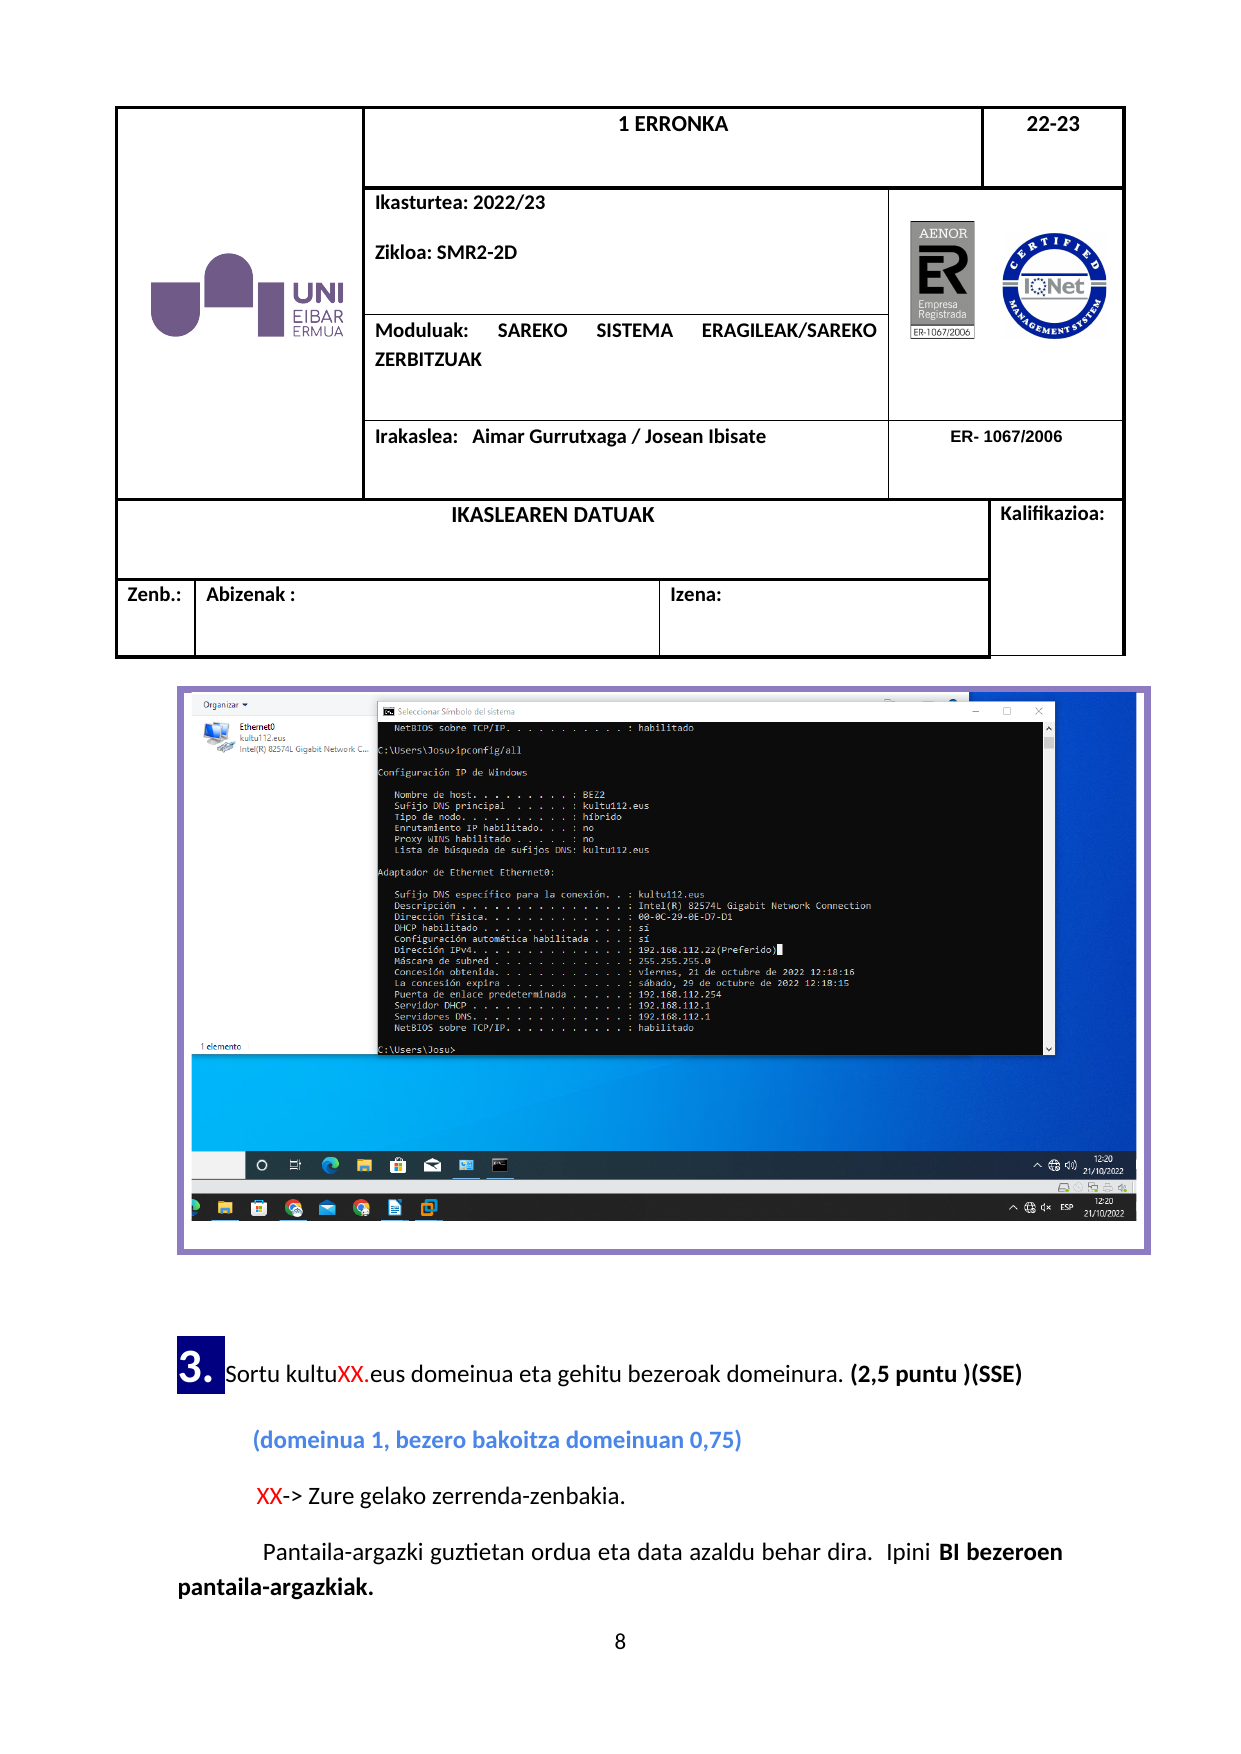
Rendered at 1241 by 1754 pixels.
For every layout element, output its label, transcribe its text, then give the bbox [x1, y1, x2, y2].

picture [1002, 233, 1107, 339]
table_cell [184, 693, 1144, 1249]
text Pantaila-argazki guztietan ordua eta data azaldu behar dira. Ipini BI bezeroen pantaila-argazkiak. [177, 1536, 1063, 1601]
picture [910, 221, 975, 339]
text 3. Sortu kultuXX.eus domeinua eta gehitu bezeroak domeinura. (2,5 puntu )(SSE) [177, 1336, 1179, 1394]
picture [127, 246, 364, 346]
text (domeinua 1, bezero bakoitza domeinuan 0,75) [252, 1424, 1063, 1455]
picture [191, 692, 1137, 1221]
text XX-> Zure gelako zerrenda-zenbakia. [177, 1480, 1063, 1511]
